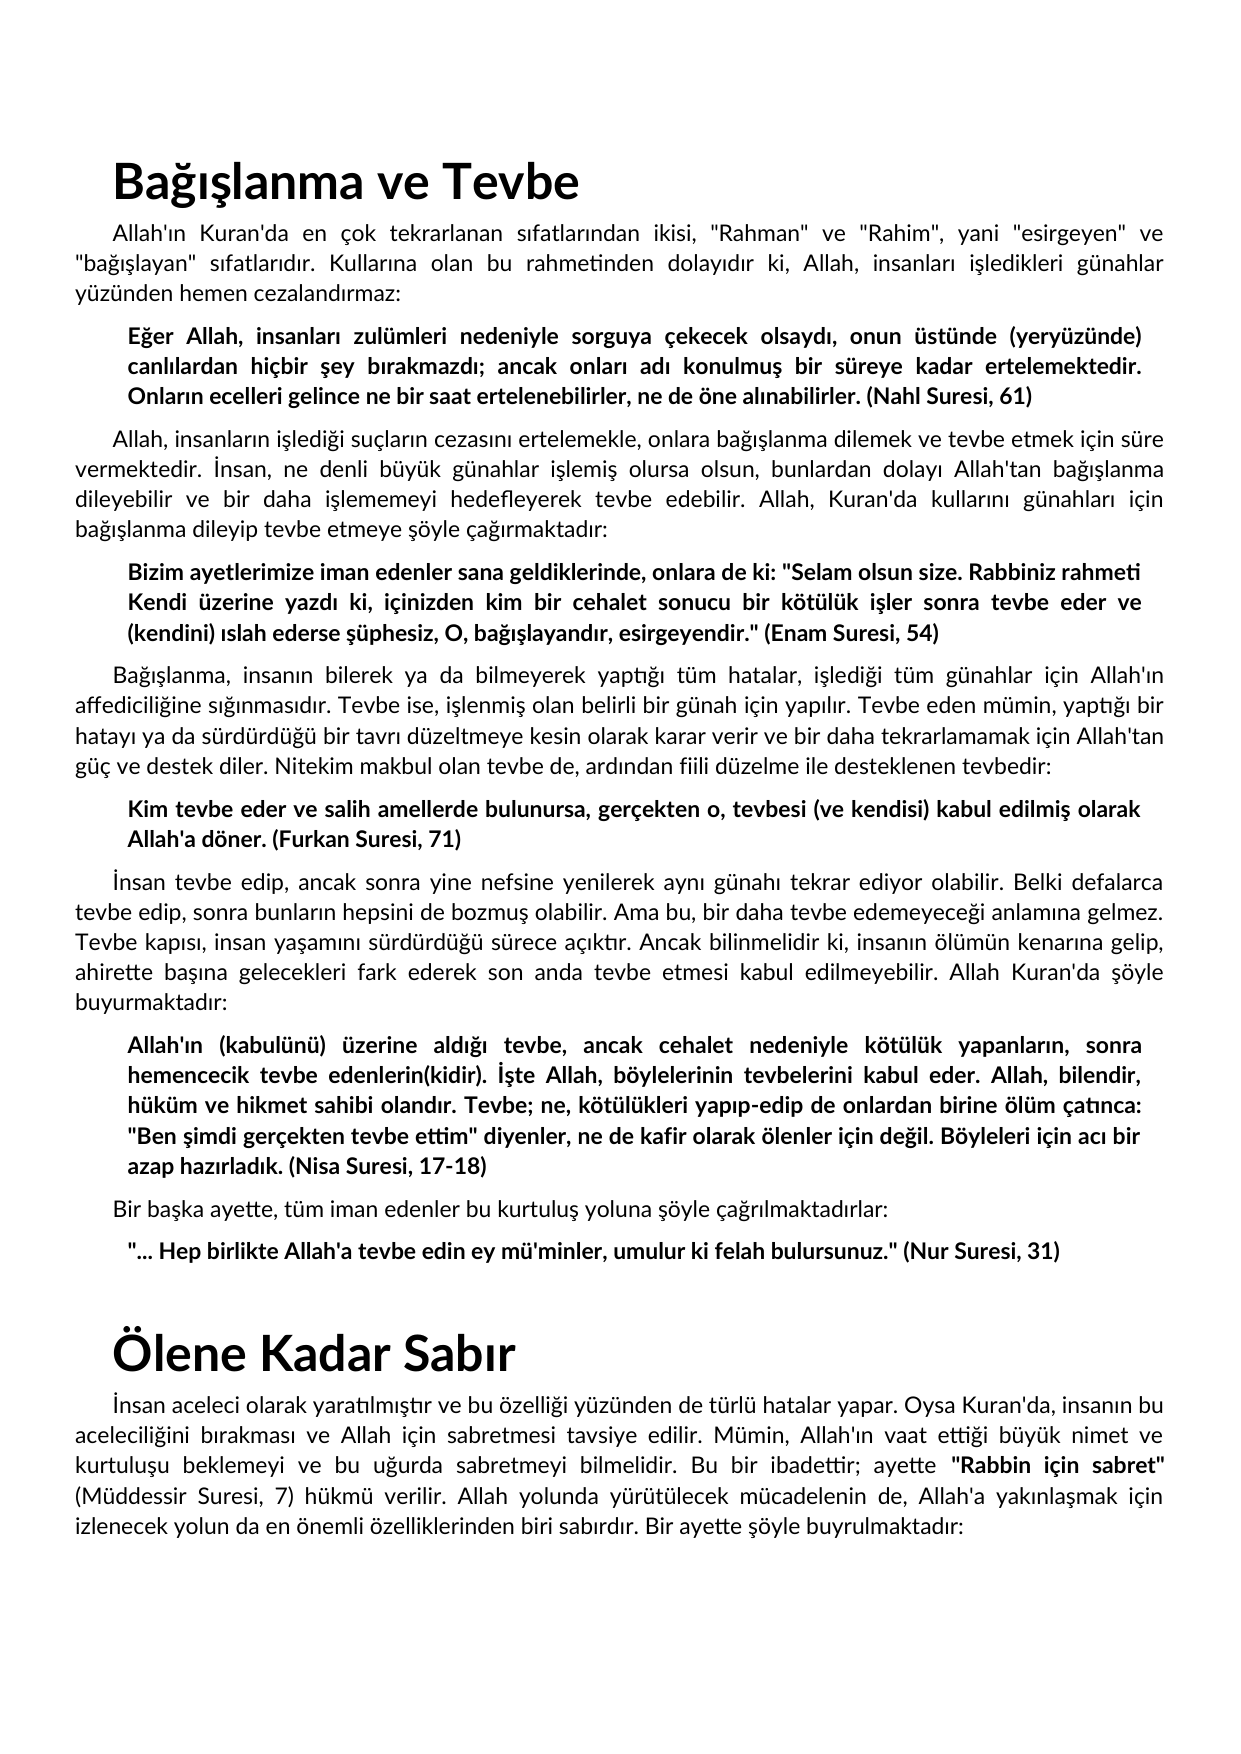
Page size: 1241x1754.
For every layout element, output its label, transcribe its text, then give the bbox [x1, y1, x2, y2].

text Bir başka ayette, tüm iman edenler bu kurtuluş yoluna şöyle çağrılmaktadırlar: [75, 1194, 1165, 1222]
subtitle Bağışlanma ve Tevbe [112, 150, 1165, 210]
text Kim tevbe eder ve salih amellerde bulunursa, gerçekten o, tevbesi (ve kendisi) kabul edilmiş olarak Allah'a döner. (Furkan Suresi, 71) [127, 794, 1143, 852]
text İnsan aceleci olarak yaratılmıştır ve bu özelliği yüzünden de türlü hatalar yapar. Oysa Kuran'da, insanın bu aceleciliğini bırakması ve Allah için sabretmesi tavsiye edilir. Mümin, Allah'ın vaat ettiği büyük nimet ve kurtuluşu beklemeyi ve bu uğurda sabretmeyi bilmelidir. Bu bir ibadettir; ayette "Rabbin için sabret" (Müddessir Suresi, 7) hükmü verilir. Allah yolunda yürütülecek mücadelenin de, Allah'a yakınlaşmak için izlenecek yolun da en önemli özelliklerinden biri sabırdır. Bir ayette şöyle buyrulmaktadır: [75, 1391, 1165, 1539]
text Bağışlanma, insanın bilerek ya da bilmeyerek yaptığı tüm hatalar, işlediği tüm günahlar için Allah'ın affediciliğine sığınmasıdır. Tevbe ise, işlenmiş olan belirli bir günah için yapılır. Tevbe eden mümin, yaptığı bir hatayı ya da sürdürdüğü bir tavrı düzeltmeye kesin olarak karar verir ve bir daha tekrarlamamak için Allah'tan güç ve destek diler. Nitekim makbul olan tevbe de, ardından fiili düzelme ile desteklenen tevbedir: [75, 661, 1165, 779]
text Allah'ın (kabulünü) üzerine aldığı tevbe, ancak cehalet nedeniyle kötülük yapanların, sonra hemencecik tevbe edenlerin(kidir). İşte Allah, böylelerinin tevbelerini kabul eder. Allah, bilendir, hüküm ve hikmet sahibi olandır. Tevbe; ne, kötülükleri yapıp-edip de onlardan birine ölüm çatınca: "Ben şimdi gerçekten tevbe ettim" diyenler, ne de kafir olarak ölenler için değil. Böyleleri için acı bir azap hazırladık. (Nisa Suresi, 17-18) [127, 1031, 1143, 1179]
text "... Hep birlikte Allah'a tevbe edin ey mü'minler, umulur ki felah bulursunuz." (Nur Suresi, 31) [127, 1237, 1143, 1264]
text Eğer Allah, insanları zulümleri nedeniyle sorguya çekecek olsaydı, onun üstünde (yeryüzünde) canlılardan hiçbir şey bırakmazdı; ancak onları adı konulmuş bir süreye kadar ertelemektedir. Onların ecelleri gelince ne bir saat ertelenebilirler, ne de öne alınabilirler. (Nahl Suresi, 61) [127, 321, 1143, 409]
text İnsan tevbe edip, ancak sonra yine nefsine yenilerek aynı günahı tekrar ediyor olabilir. Belki defalarca tevbe edip, sonra bunların hepsini de bozmuş olabilir. Ama bu, bir daha tevbe edemeyeceği anlamına gelmez. Tevbe kapısı, insan yaşamını sürdürdüğü sürece açıktır. Ancak bilinmelidir ki, insanın ölümün kenarına gelip, ahirette başına gelecekleri fark ederek son anda tevbe etmesi kabul edilmeyebilir. Allah Kuran'da şöyle buyurmaktadır: [75, 867, 1165, 1016]
text Allah, insanların işlediği suçların cezasını ertelemekle, onlara bağışlanma dilemek ve tevbe etmek için süre vermektedir. İnsan, ne denli büyük günahlar işlemiş olursa olsun, bunlardan dolayı Allah'tan bağışlanma dileyebilir ve bir daha işlememeyi hedefleyerek tevbe edebilir. Allah, Kuran'da kullarını günahları için bağışlanma dileyip tevbe etmeye şöyle çağırmaktadır: [75, 424, 1165, 543]
subtitle Ölene Kadar Sabır [112, 1322, 1165, 1382]
text Bizim ayetlerimize iman edenler sana geldiklerinde, onlara de ki: "Selam olsun size. Rabbiniz rahmeti Kendi üzerine yazdı ki, içinizden kim bir cehalet sonucu bir kötülük işler sonra tevbe eder ve (kendini) ıslah ederse şüphesiz, O, bağışlayandır, esirgeyendir." (Enam Suresi, 54) [127, 558, 1143, 646]
text Allah'ın Kuran'da en çok tekrarlanan sıfatlarından ikisi, "Rahman" ve "Rahim", yani "esirgeyen" ve "bağışlayan" sıfatlarıdır. Kullarına olan bu rahmetinden dolayıdır ki, Allah, insanları işledikleri günahlar yüzünden hemen cezalandırmaz: [75, 218, 1165, 306]
